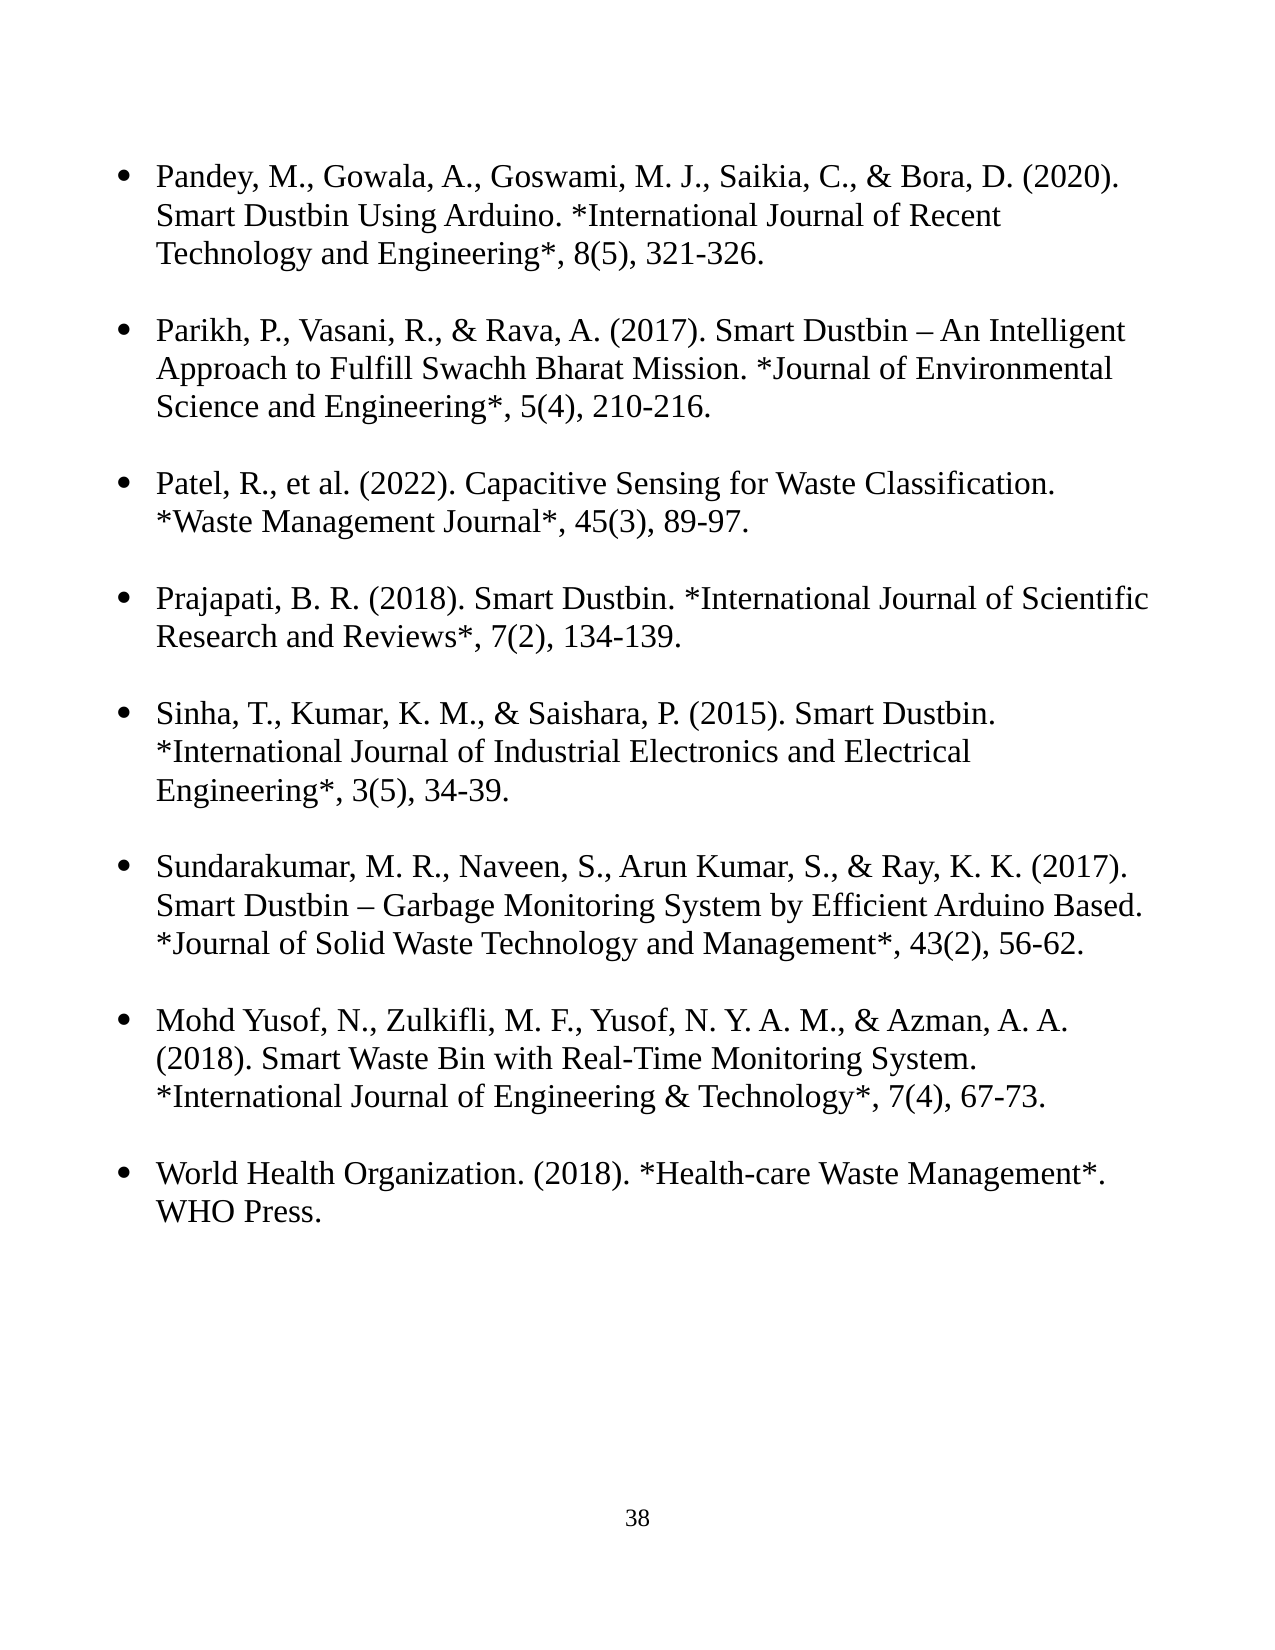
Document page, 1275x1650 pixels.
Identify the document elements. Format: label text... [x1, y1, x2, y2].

list Sinha, T., Kumar, K. M., & Saishara, P. (2015). Smart Dustbin. *International Journal of Industrial Electronics and Electrical Engineering*, 3(5), 34-39. [118, 693, 1157, 808]
list Pandey, M., Gowala, A., Goswami, M. J., Saikia, C., & Bora, D. (2020). Smart Dustbin Using Arduino. *International Journal of Recent Technology and Engineering*, 8(5), 321-326. [118, 156, 1157, 271]
list Sundarakumar, M. R., Naveen, S., Arun Kumar, S., & Ray, K. K. (2017). Smart Dustbin – Garbage Monitoring System by Efficient Arduino Based. *Journal of Solid Waste Technology and Management*, 43(2), 56-62. [118, 846, 1157, 961]
list Mohd Yusof, N., Zulkifli, M. F., Yusof, N. Y. A. M., & Azman, A. A. (2018). Smart Waste Bin with Real-Time Monitoring System. *International Journal of Engineering & Technology*, 7(4), 67-73. [118, 1000, 1157, 1115]
list World Health Organization. (2018). *Health-care Waste Management*. WHO Press. [118, 1153, 1157, 1230]
list Prajapati, B. R. (2018). Smart Dustbin. *International Journal of Scientific Research and Reviews*, 7(2), 134-139. [118, 578, 1157, 655]
list Patel, R., et al. (2022). Capacitive Sensing for Waste Classification. *Waste Management Journal*, 45(3), 89-97. [118, 463, 1157, 540]
list Parikh, P., Vasani, R., & Rava, A. (2017). Smart Dustbin – An Intelligent Approach to Fulfill Swachh Bharat Mission. *Journal of Environmental Science and Engineering*, 5(4), 210-216. [118, 310, 1157, 425]
